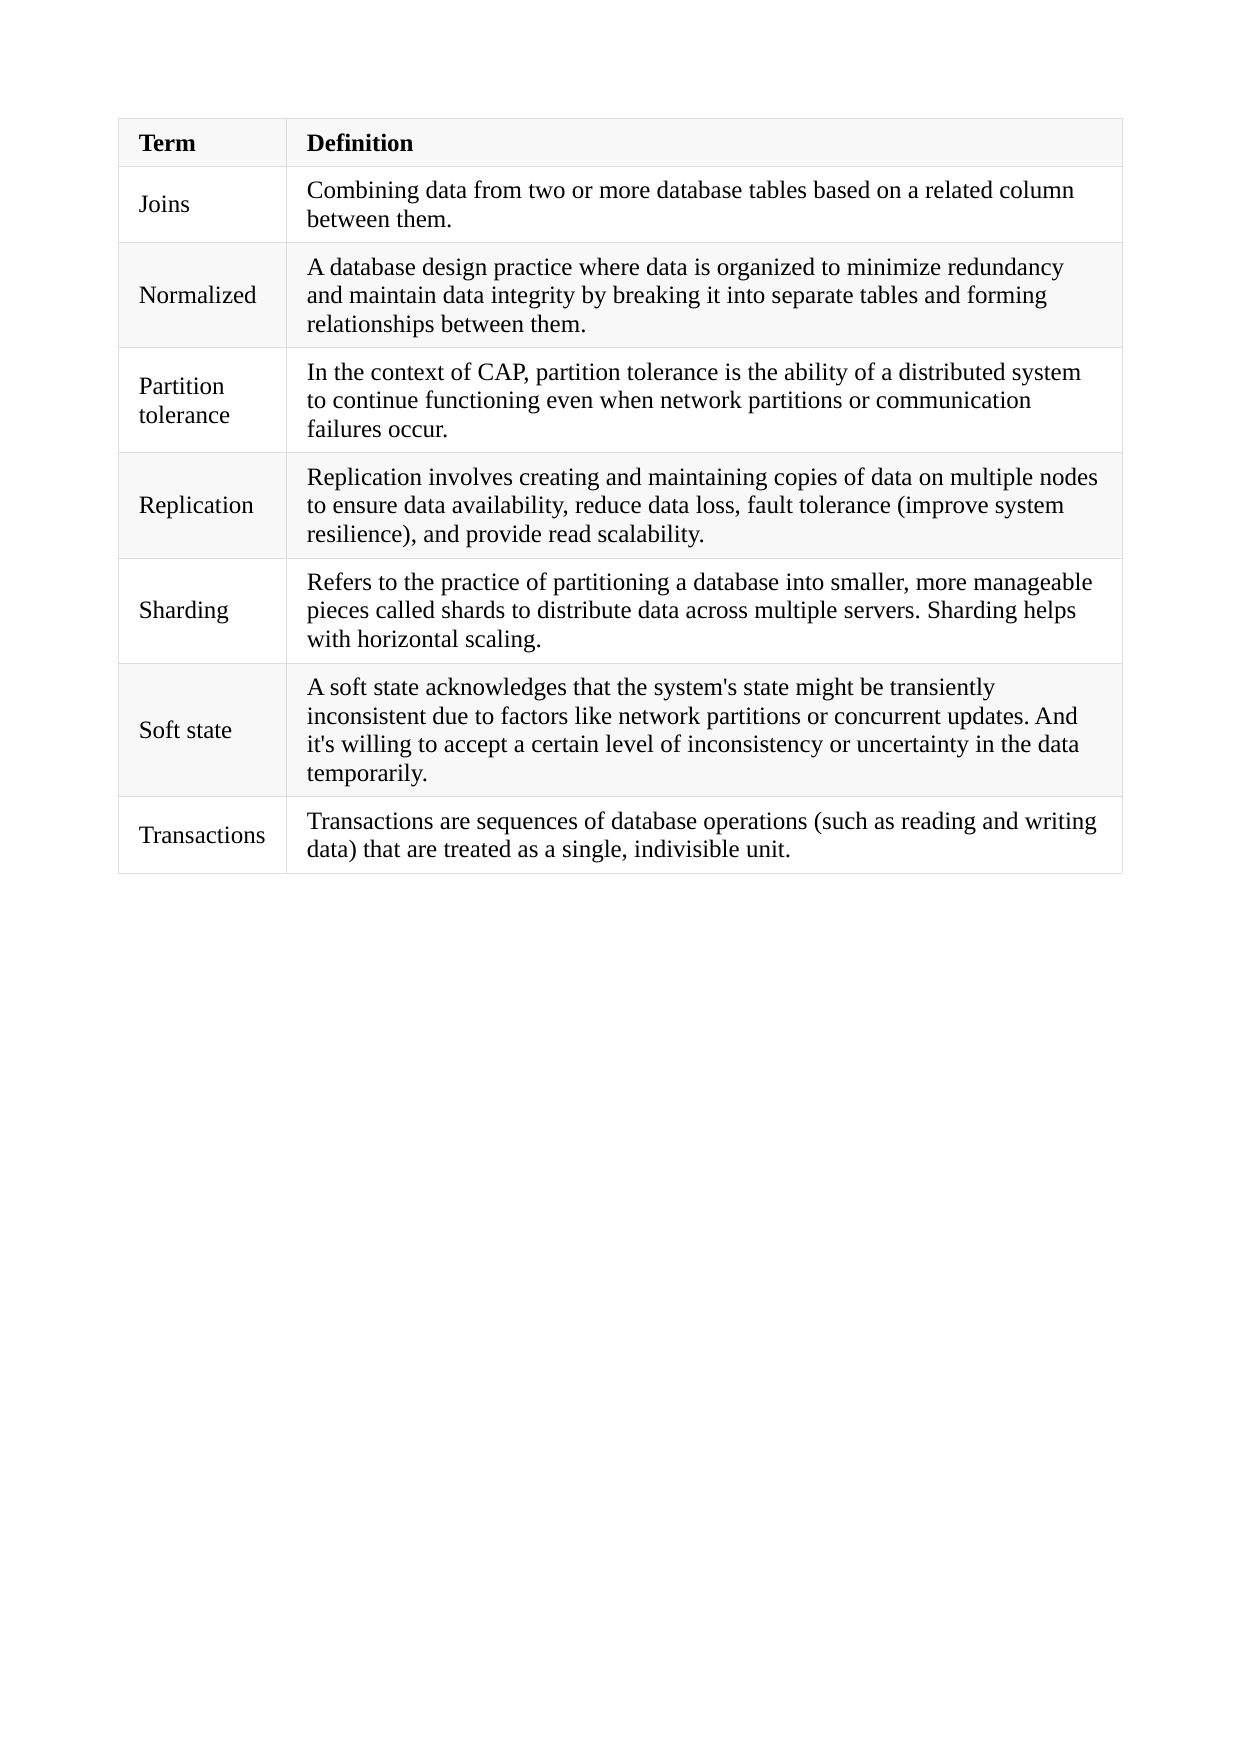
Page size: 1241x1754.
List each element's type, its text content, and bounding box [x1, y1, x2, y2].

table_cell Sharding [119, 559, 286, 662]
table_cell Combining data from two or more database tables based on a related column between them. [287, 167, 1122, 242]
table_cell Refers to the practice of partitioning a database into smaller, more manageable pieces called shards to distribute data across multiple servers. Sharding helps with horizontal scaling. [287, 559, 1122, 662]
table_cell Replication involves creating and maintaining copies of data on multiple nodes to ensure data availability, reduce data loss, fault tolerance (improve system resilience), and provide read scalability. [287, 453, 1122, 557]
table_cell Replication [119, 453, 286, 557]
table_header Term [119, 119, 286, 166]
table_cell Normalized [119, 243, 286, 347]
table_cell Transactions [119, 797, 286, 873]
table_header Definition [287, 119, 1122, 166]
table_cell A soft state acknowledges that the system's state might be transiently inconsistent due to factors like network partitions or concurrent updates. And it's willing to accept a certain level of inconsistency or uncertainty in the data temporarily. [287, 664, 1122, 796]
table_cell A database design practice where data is organized to minimize redundancy and maintain data integrity by breaking it into separate tables and forming relationships between them. [287, 243, 1122, 347]
table_cell Joins [119, 167, 286, 242]
table_cell Partition tolerance [119, 348, 286, 452]
table_cell Soft state [119, 664, 286, 796]
table_cell Transactions are sequences of database operations (such as reading and writing data) that are treated as a single, indivisible unit. [287, 797, 1122, 873]
table_cell In the context of CAP, partition tolerance is the ability of a distributed system to continue functioning even when network partitions or communication failures occur. [287, 348, 1122, 452]
